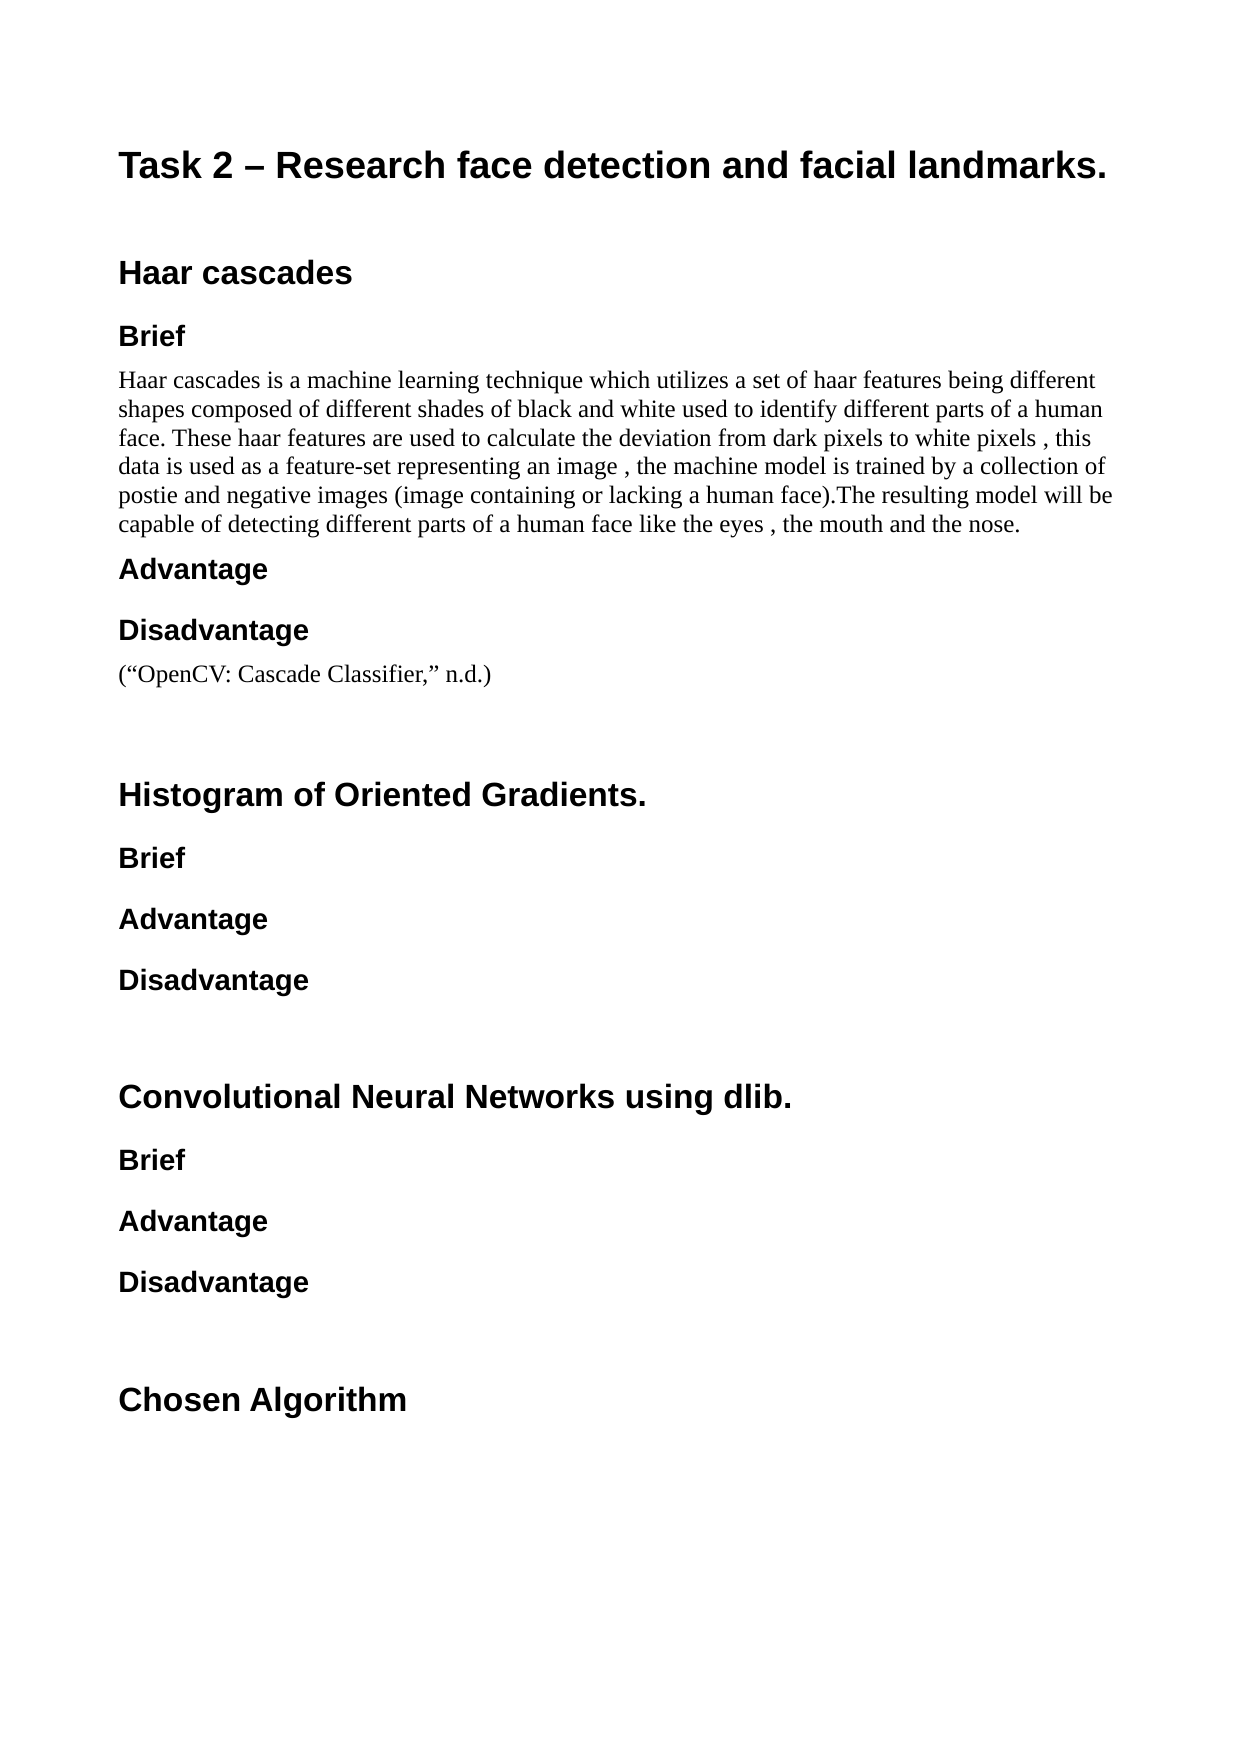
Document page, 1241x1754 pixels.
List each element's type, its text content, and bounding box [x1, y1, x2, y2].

subtitle Histogram of Oriented Gradients. [118, 775, 1122, 814]
subtitle Disadvantage [118, 963, 1122, 996]
subtitle Convolutional Neural Networks using dlib. [118, 1077, 1122, 1116]
subtitle Chosen Algorithm [118, 1379, 1122, 1418]
subtitle Brief [118, 319, 1122, 353]
subtitle Haar cascades [118, 253, 1122, 292]
subtitle Brief [118, 841, 1122, 875]
subtitle Advantage [118, 902, 1122, 936]
text (“OpenCV: Cascade Classifier,” n.d.)⁠ [118, 659, 1122, 688]
subtitle Task 2 – Research face detection and facial landmarks. [118, 143, 1122, 187]
subtitle Advantage [118, 552, 1122, 586]
text Haar cascades is a machine learning technique which utilizes a set of haar features being different shapes composed of different shades of black and white used to identify different parts of a human face. These haar features are used to calculate the deviation from dark pixels to white pixels , this data is used as a feature-set representing an image , the machine model is trained by a collection of postie and negative images (image containing or lacking a human face).The resulting model will be capable of detecting different parts of a human face like the eyes , the mouth and the nose. [118, 365, 1122, 538]
subtitle Disadvantage [118, 613, 1122, 647]
subtitle Disadvantage [118, 1265, 1122, 1298]
subtitle Advantage [118, 1204, 1122, 1238]
subtitle Brief [118, 1143, 1122, 1177]
